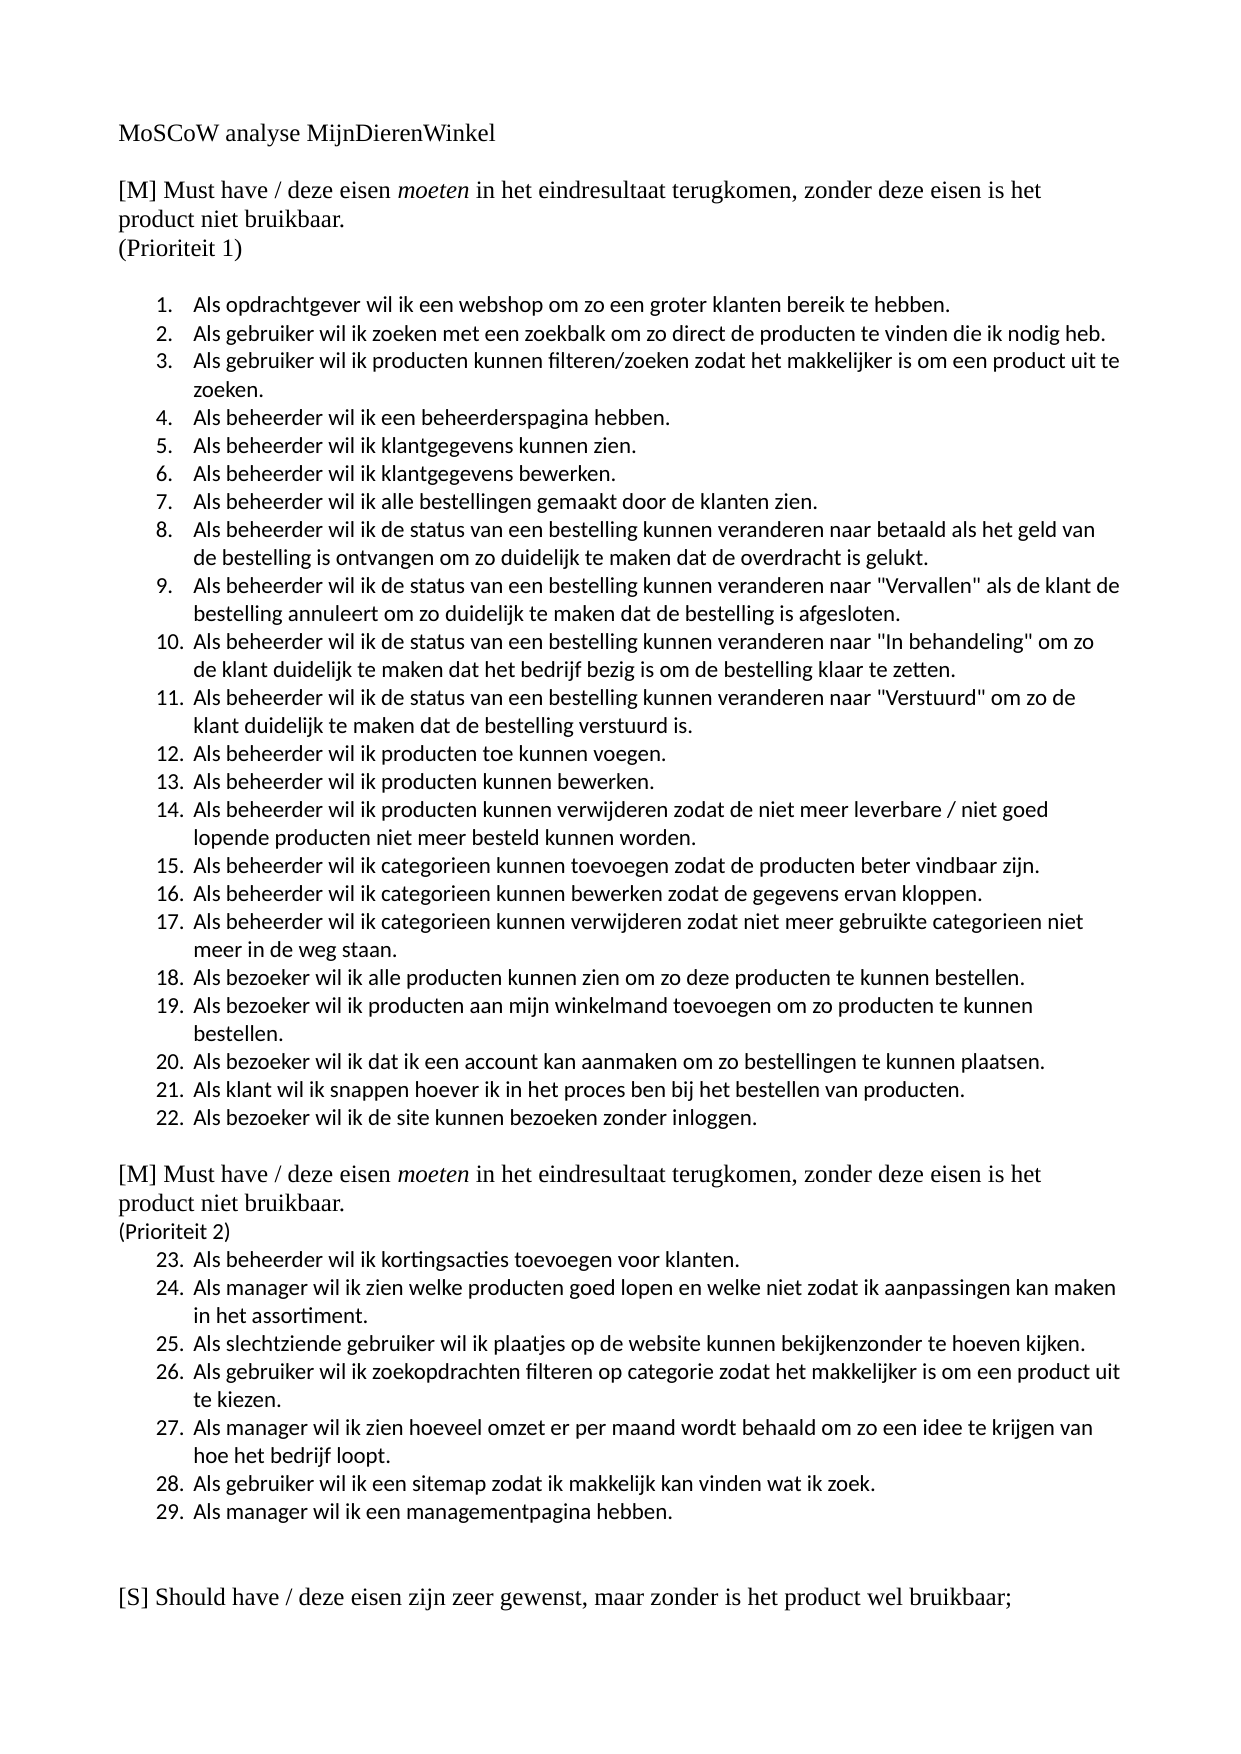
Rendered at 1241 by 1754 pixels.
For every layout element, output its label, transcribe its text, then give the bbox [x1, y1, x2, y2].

list Als beheerder wil ik de status van een bestelling kunnen veranderen naar "In behandeling" om zo de klant duidelijk te maken dat het bedrijf bezig is om de bestelling klaar te zetten. [156, 627, 1122, 683]
list Als beheerder wil ik categorieen kunnen toevoegen zodat de producten beter vindbaar zijn. [156, 851, 1122, 879]
list Als gebruiker wil ik zoekopdrachten filteren op categorie zodat het makkelijker is om een product uit te kiezen. [156, 1357, 1122, 1413]
list Als bezoeker wil ik alle producten kunnen zien om zo deze producten te kunnen bestellen. [156, 963, 1122, 991]
list Als beheerder wil ik klantgegevens kunnen zien. [156, 431, 1122, 459]
list Als beheerder wil ik klantgegevens bewerken. [156, 459, 1122, 487]
list Als bezoeker wil ik dat ik een account kan aanmaken om zo bestellingen te kunnen plaatsen. [156, 1047, 1122, 1075]
list Als beheerder wil ik de status van een bestelling kunnen veranderen naar "Vervallen" als de klant de bestelling annuleert om zo duidelijk te maken dat de bestelling is afgesloten. [156, 571, 1122, 627]
text [S] Should have / deze eisen zijn zeer gewenst, maar zonder is het product wel bruikbaar; [118, 1582, 1122, 1611]
list Als gebruiker wil ik zoeken met een zoekbalk om zo direct de producten te vinden die ik nodig heb. [156, 319, 1122, 347]
text MoSCoW analyse MijnDierenWinkel [118, 118, 1122, 147]
list Als beheerder wil ik producten toe kunnen voegen. [156, 739, 1122, 767]
list Als beheerder wil ik een beheerderspagina hebben. [156, 403, 1122, 431]
list Als beheerder wil ik kortingsacties toevoegen voor klanten. [156, 1245, 1122, 1273]
list Als beheerder wil ik producten kunnen verwijderen zodat de niet meer leverbare / niet goed lopende producten niet meer besteld kunnen worden. [156, 795, 1122, 851]
list Als beheerder wil ik categorieen kunnen bewerken zodat de gegevens ervan kloppen. [156, 879, 1122, 907]
text [M] Must have / deze eisen moeten in het eindresultaat terugkomen, zonder deze eisen is het product niet bruikbaar. [118, 1159, 1122, 1217]
text (Prioriteit 2) [118, 1217, 1122, 1245]
list Als gebruiker wil ik een sitemap zodat ik makkelijk kan vinden wat ik zoek. [156, 1469, 1122, 1497]
list Als slechtziende gebruiker wil ik plaatjes op de website kunnen bekijkenzonder te hoeven kijken. [156, 1329, 1122, 1357]
list Als bezoeker wil ik de site kunnen bezoeken zonder inloggen. [156, 1103, 1122, 1131]
list Als gebruiker wil ik producten kunnen filteren/zoeken zodat het makkelijker is om een product uit te zoeken. [156, 347, 1122, 403]
list Als bezoeker wil ik producten aan mijn winkelmand toevoegen om zo producten te kunnen bestellen. [156, 991, 1122, 1047]
list Als beheerder wil ik producten kunnen bewerken. [156, 767, 1122, 795]
text [M] Must have / deze eisen moeten in het eindresultaat terugkomen, zonder deze eisen is het product niet bruikbaar. [118, 176, 1122, 233]
list Als beheerder wil ik alle bestellingen gemaakt door de klanten zien. [156, 487, 1122, 515]
list Als klant wil ik snappen hoever ik in het proces ben bij het bestellen van producten. [156, 1075, 1122, 1103]
list Als opdrachtgever wil ik een webshop om zo een groter klanten bereik te hebben. [156, 291, 1122, 319]
list Als manager wil ik een managementpagina hebben. [156, 1497, 1122, 1525]
text (Prioriteit 1) [118, 233, 1122, 262]
list Als beheerder wil ik de status van een bestelling kunnen veranderen naar "Verstuurd" om zo de klant duidelijk te maken dat de bestelling verstuurd is. [156, 683, 1122, 739]
list Als manager wil ik zien hoeveel omzet er per maand wordt behaald om zo een idee te krijgen van hoe het bedrijf loopt. [156, 1413, 1122, 1469]
list Als beheerder wil ik de status van een bestelling kunnen veranderen naar betaald als het geld van de bestelling is ontvangen om zo duidelijk te maken dat de overdracht is gelukt. [156, 515, 1122, 571]
list Als beheerder wil ik categorieen kunnen verwijderen zodat niet meer gebruikte categorieen niet meer in de weg staan. [156, 907, 1122, 963]
list Als manager wil ik zien welke producten goed lopen en welke niet zodat ik aanpassingen kan maken in het assortiment. [156, 1273, 1122, 1329]
